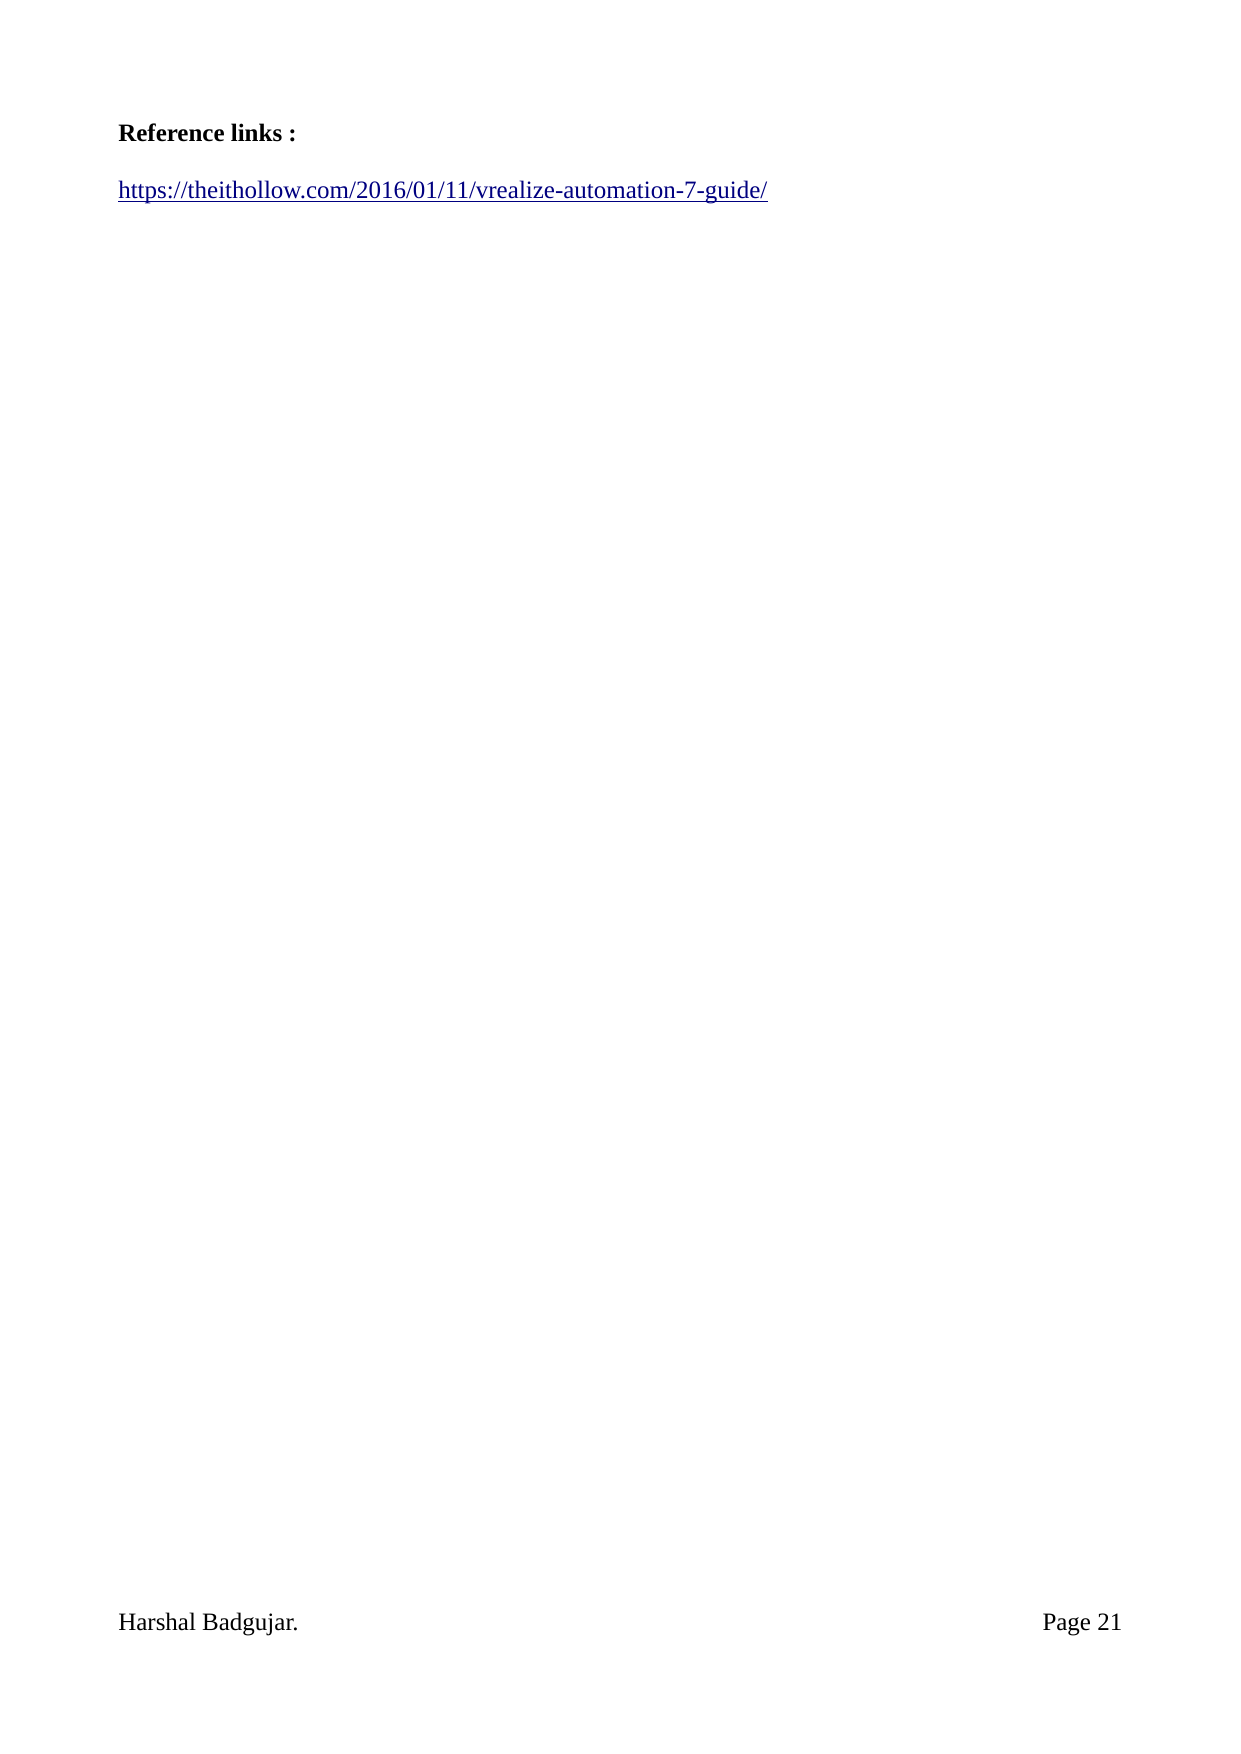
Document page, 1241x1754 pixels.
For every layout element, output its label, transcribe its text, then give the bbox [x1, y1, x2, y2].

text https://theithollow.com/2016/01/11/vrealize-automation-7-guide/ [118, 176, 1122, 204]
text Reference links : [118, 118, 1122, 147]
